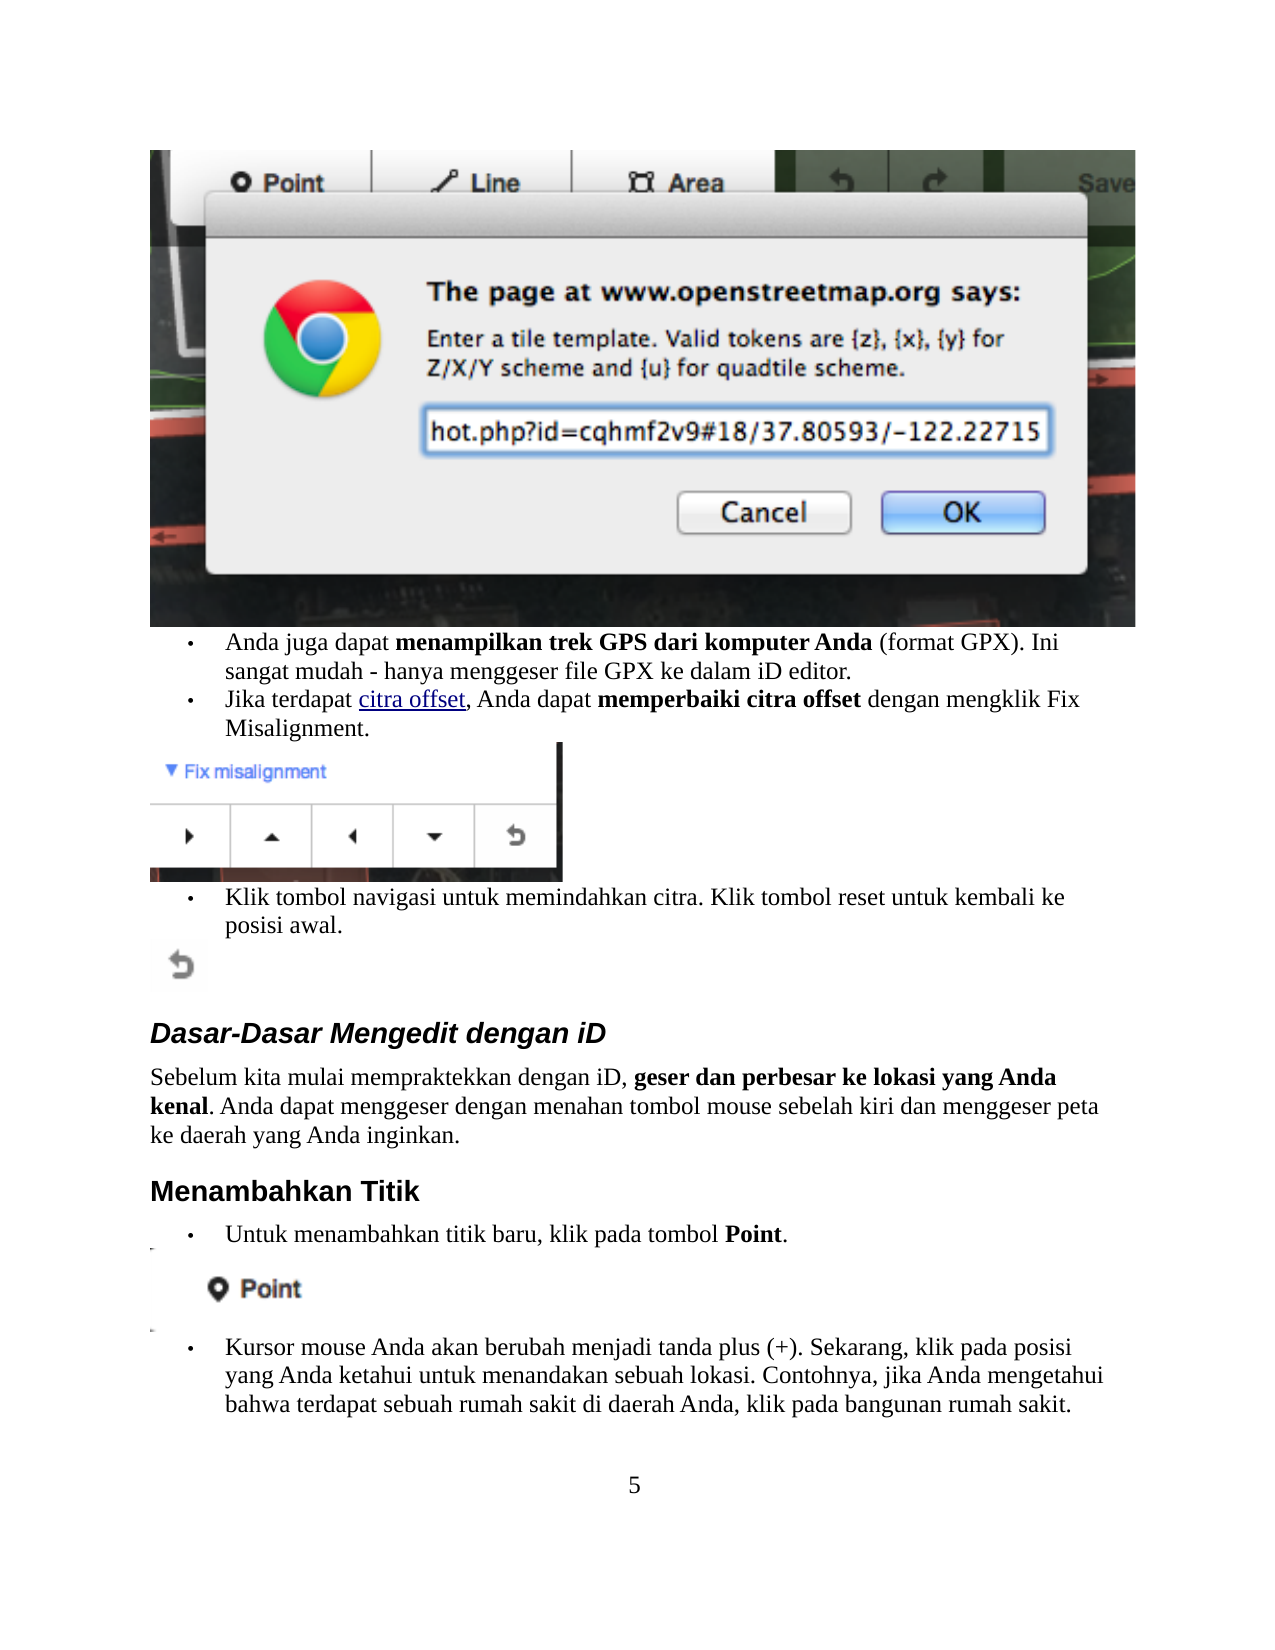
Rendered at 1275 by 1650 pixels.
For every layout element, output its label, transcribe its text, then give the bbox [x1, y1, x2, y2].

picture [150, 1248, 342, 1332]
subtitle Menambahkan Titik [150, 1173, 1125, 1207]
subtitle Dasar-Dasar Mengedit dengan iD [150, 1016, 1125, 1050]
picture [150, 150, 1136, 627]
list Kursor mouse Anda akan berubah menjadi tanda plus (+). Sekarang, klik pada posisi yang Anda ketahui untuk menandakan sebuah lokasi. Contohnya, jika Anda mengetahui bahwa terdapat sebuah rumah sakit di daerah Anda, klik pada bangunan rumah sakit. [187, 1332, 1125, 1418]
list Klik tombol navigasi untuk memindahkan citra. Klik tombol reset untuk kembali ke posisi awal. [187, 882, 1125, 939]
picture [150, 742, 563, 882]
list Jika terdapat citra offset, Anda dapat memperbaiki citra offset dengan mengklik Fix Misalignment. [187, 684, 1125, 742]
list Untuk menambahkan titik baru, klik pada tombol Point. [187, 1219, 1125, 1248]
list Anda juga dapat menampilkan trek GPS dari komputer Anda (format GPX). Ini sangat mudah - hanya menggeser file GPX ke dalam iD editor. [187, 627, 1125, 684]
picture [150, 939, 209, 992]
text Sebelum kita mulai mempraktekkan dengan iD, geser dan perbesar ke lokasi yang Anda kenal. Anda dapat menggeser dengan menahan tombol mouse sebelah kiri dan menggeser peta ke daerah yang Anda inginkan. [150, 1062, 1125, 1148]
